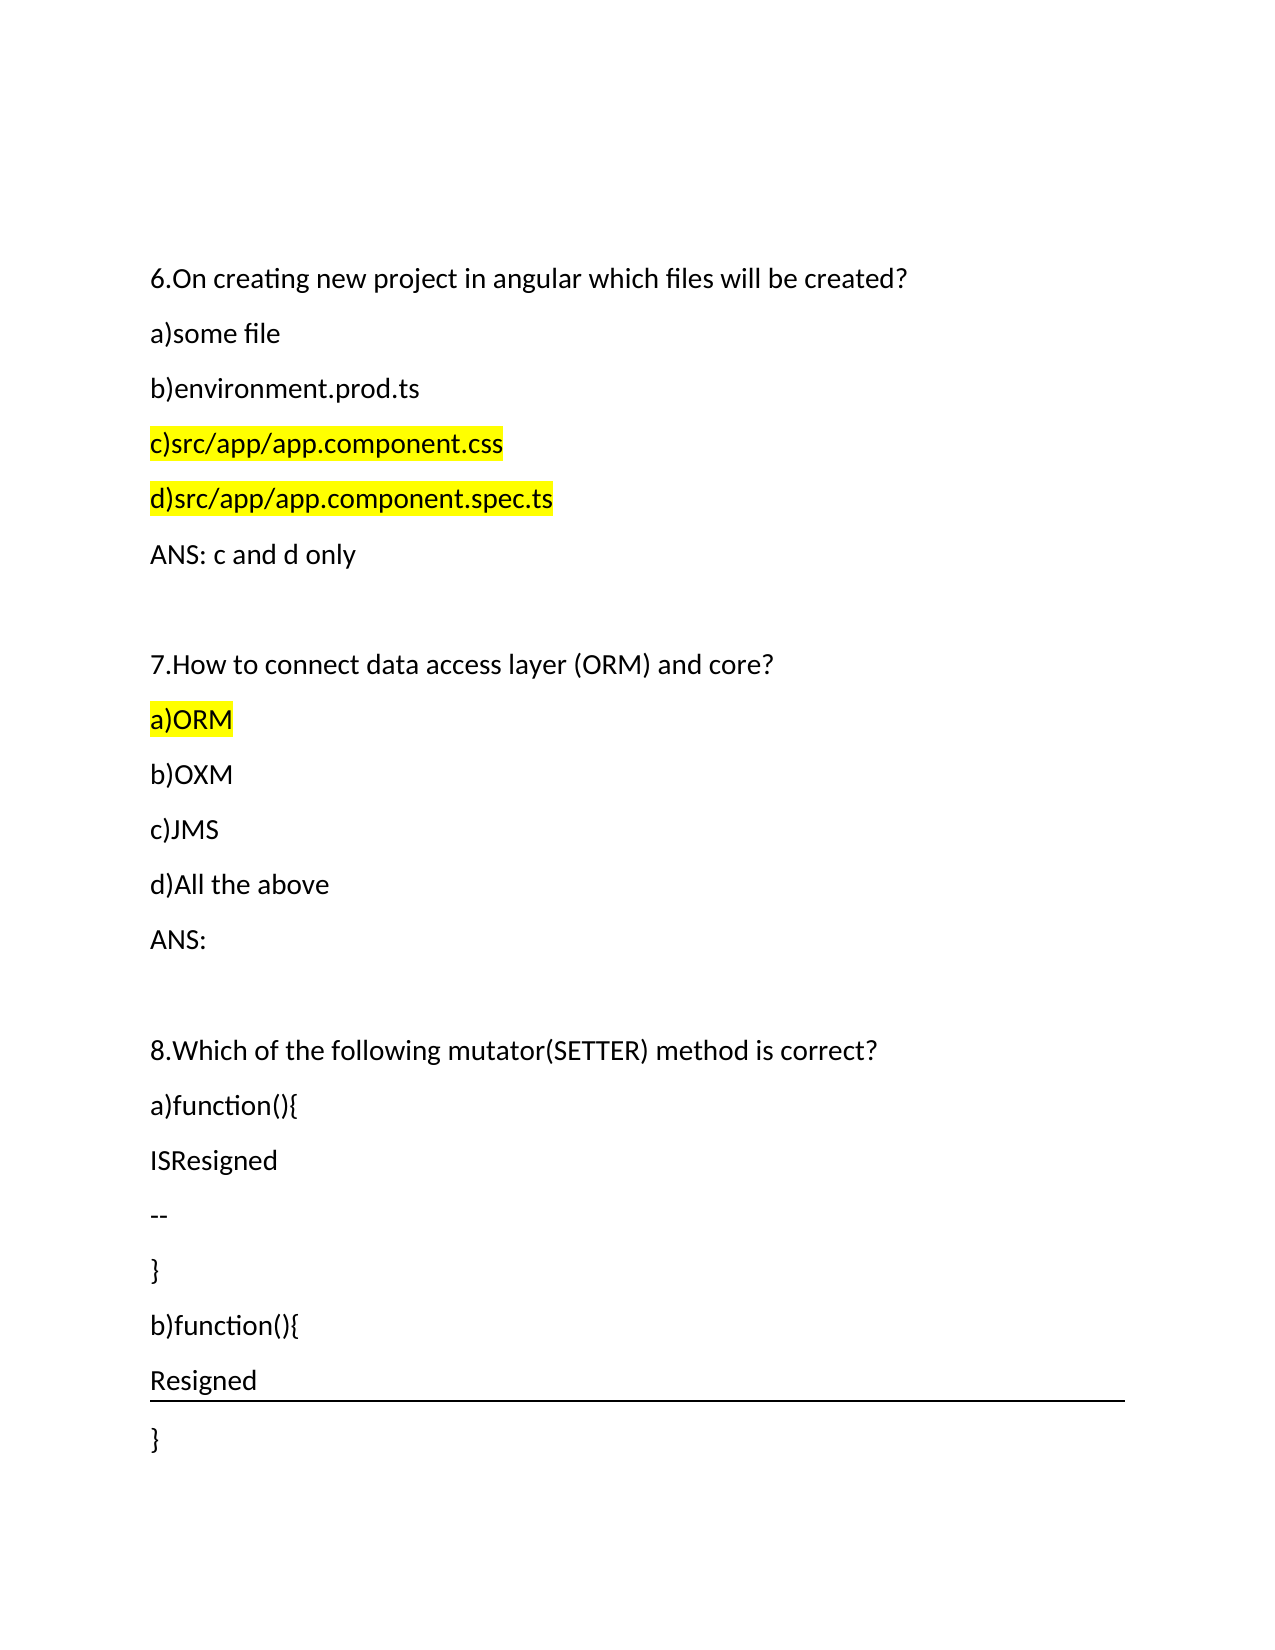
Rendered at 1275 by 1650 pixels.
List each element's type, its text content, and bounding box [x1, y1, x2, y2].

text ANS: [150, 921, 1125, 957]
text -- [150, 1197, 1125, 1233]
text 8.Which of the following mutator(SETTER) method is correct? [150, 1032, 1125, 1067]
text a)function(){ [150, 1087, 1125, 1122]
text ISResigned [150, 1142, 1125, 1177]
text } [150, 1421, 1125, 1457]
text b)function(){ [150, 1307, 1125, 1343]
text Resigned [150, 1362, 1125, 1400]
text a)some file [150, 315, 1125, 351]
text b)OXM [150, 756, 1125, 792]
text } [150, 1252, 1125, 1288]
text b)environment.prod.ts [150, 370, 1125, 406]
text d)All the above [150, 866, 1125, 902]
text 6.On creating new project in angular which files will be created? [150, 260, 1125, 296]
text c)JMS [150, 811, 1125, 847]
text d)src/app/app.component.spec.ts [150, 481, 1125, 516]
text ANS: c and d only [150, 536, 1125, 571]
text c)src/app/app.component.css [150, 426, 1125, 461]
text 7.How to connect data access layer (ORM) and core? [150, 646, 1125, 682]
text a)ORM [150, 701, 1125, 737]
